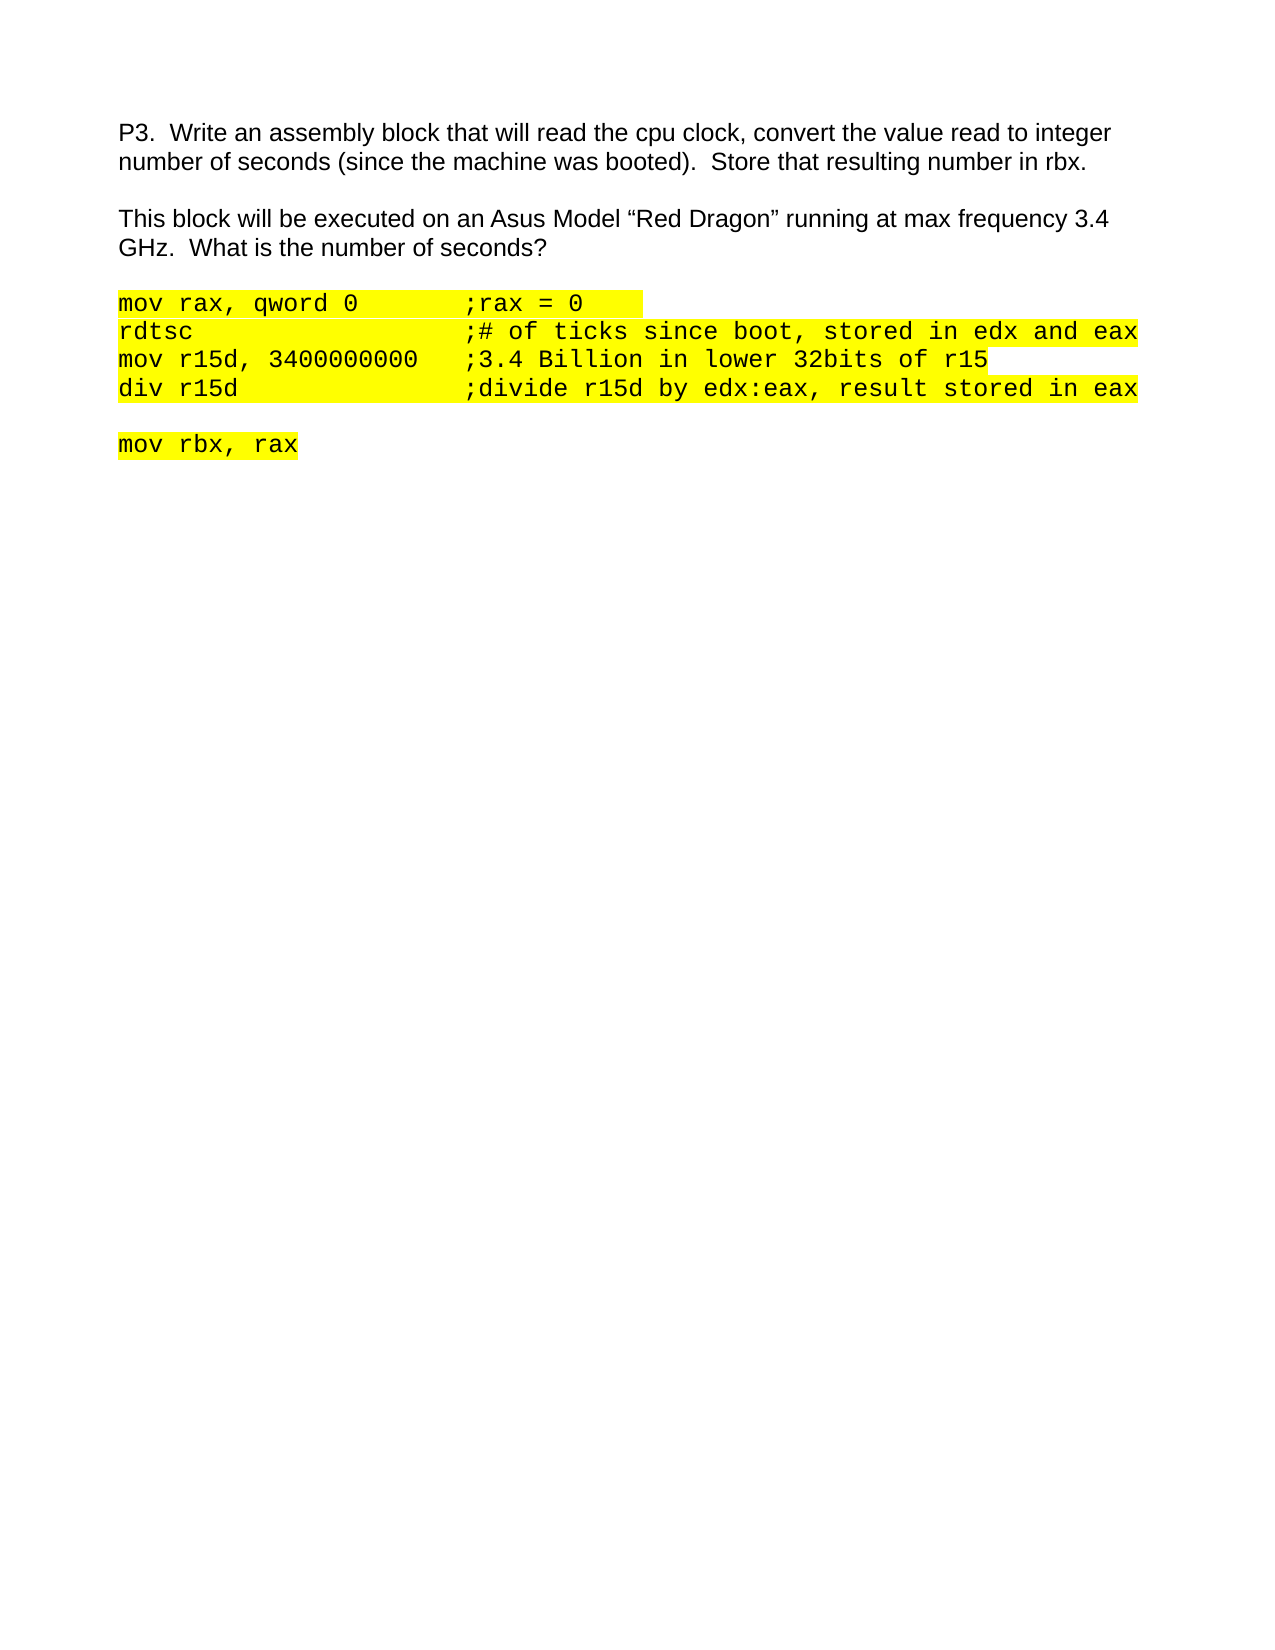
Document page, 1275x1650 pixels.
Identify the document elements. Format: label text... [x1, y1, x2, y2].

text div r15d ;divide r15d by edx:eax, result stored in eax [118, 375, 1157, 403]
text mov rbx, rax [118, 432, 1157, 460]
text P3. Write an assembly block that will read the cpu clock, convert the value read to integer number of seconds (since the machine was booted). Store that resulting number in rbx. [118, 118, 1157, 176]
text rdtsc ;# of ticks since boot, stored in edx and eax [118, 318, 1157, 347]
text This block will be executed on an Asus Model “Red Dragon” running at max frequency 3.4 GHz. What is the number of seconds? [118, 204, 1157, 262]
text mov r15d, 3400000000 ;3.4 Billion in lower 32bits of r15 [118, 347, 1157, 375]
text mov rax, qword 0 ;rax = 0 [118, 290, 1157, 318]
